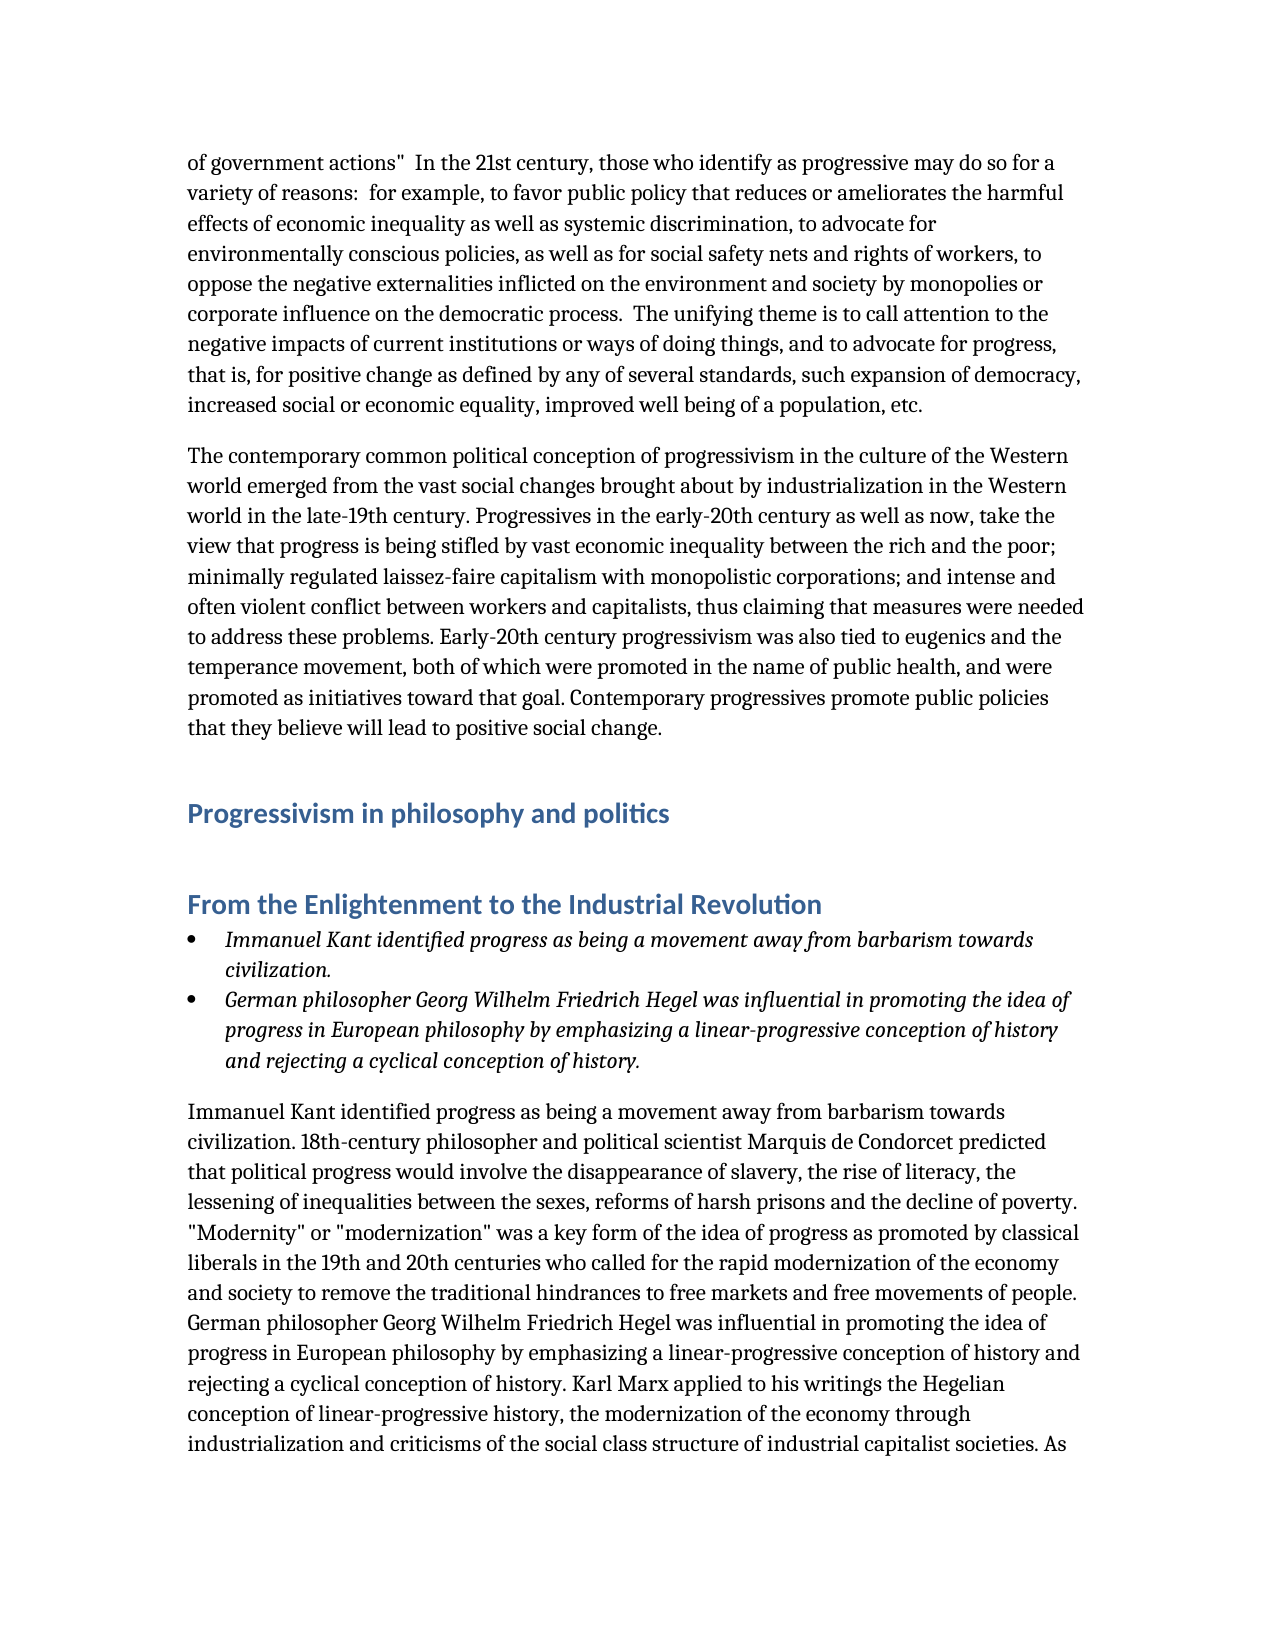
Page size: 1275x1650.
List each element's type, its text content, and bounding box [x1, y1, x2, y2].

list German philosopher Georg Wilhelm Friedrich Hegel was influential in promoting the idea of progress in European philosophy by emphasizing a linear-progressive conception of history and rejecting a cyclical conception of history. [187, 987, 1087, 1074]
text The contemporary common political conception of progressivism in the culture of the Western world emerged from the vast social changes brought about by industrialization in the Western world in the late-19th century. Progressives in the early-20th century as well as now, take the view that progress is being stifled by vast economic inequality between the rich and the poor; minimally regulated laissez-faire capitalism with monopolistic corporations; and intense and often violent conflict between workers and capitalists, thus claiming that measures were needed to address these problems. Early-20th century progressivism was also tied to eugenics and the temperance movement, both of which were promoted in the name of public health, and were promoted as initiatives toward that goal. Contemporary progressives promote public policies that they believe will lead to positive social change. [187, 443, 1087, 741]
text Immanuel Kant identified progress as being a movement away from barbarism towards civilization. 18th-century philosopher and political scientist Marquis de Condorcet predicted that political progress would involve the disappearance of slavery, the rise of literacy, the lessening of inequalities between the sexes, reforms of harsh prisons and the decline of poverty. "Modernity" or "modernization" was a key form of the idea of progress as promoted by classical liberals in the 19th and 20th centuries who called for the rapid modernization of the economy and society to remove the traditional hindrances to free markets and free movements of people. German philosopher Georg Wilhelm Friedrich Hegel was influential in promoting the idea of progress in European philosophy by emphasizing a linear-progressive conception of history and rejecting a cyclical conception of history. Karl Marx applied to his writings the Hegelian conception of linear-progressive history, the modernization of the economy through industrialization and criticisms of the social class structure of industrial capitalist societies. As [187, 1098, 1087, 1457]
list Immanuel Kant identified progress as being a movement away from barbarism towards civilization. [187, 927, 1087, 983]
subtitle Progressivism in philosophy and politics [187, 795, 1087, 830]
subtitle From the Enlightenment to the Industrial Revolution [187, 886, 1087, 921]
text of government actions" In the 21st century, those who identify as progressive may do so for a variety of reasons: for example, to favor public policy that reduces or ameliorates the harmful effects of economic inequality as well as systemic discrimination, to advocate for environmentally conscious policies, as well as for social safety nets and rights of workers, to oppose the negative externalities inflicted on the environment and society by monopolies or corporate influence on the democratic process. The unifying theme is to call attention to the negative impacts of current institutions or ways of doing things, and to advocate for progress, that is, for positive change as defined by any of several standards, such expansion of democracy, increased social or economic equality, improved well being of a population, etc. [187, 150, 1087, 418]
